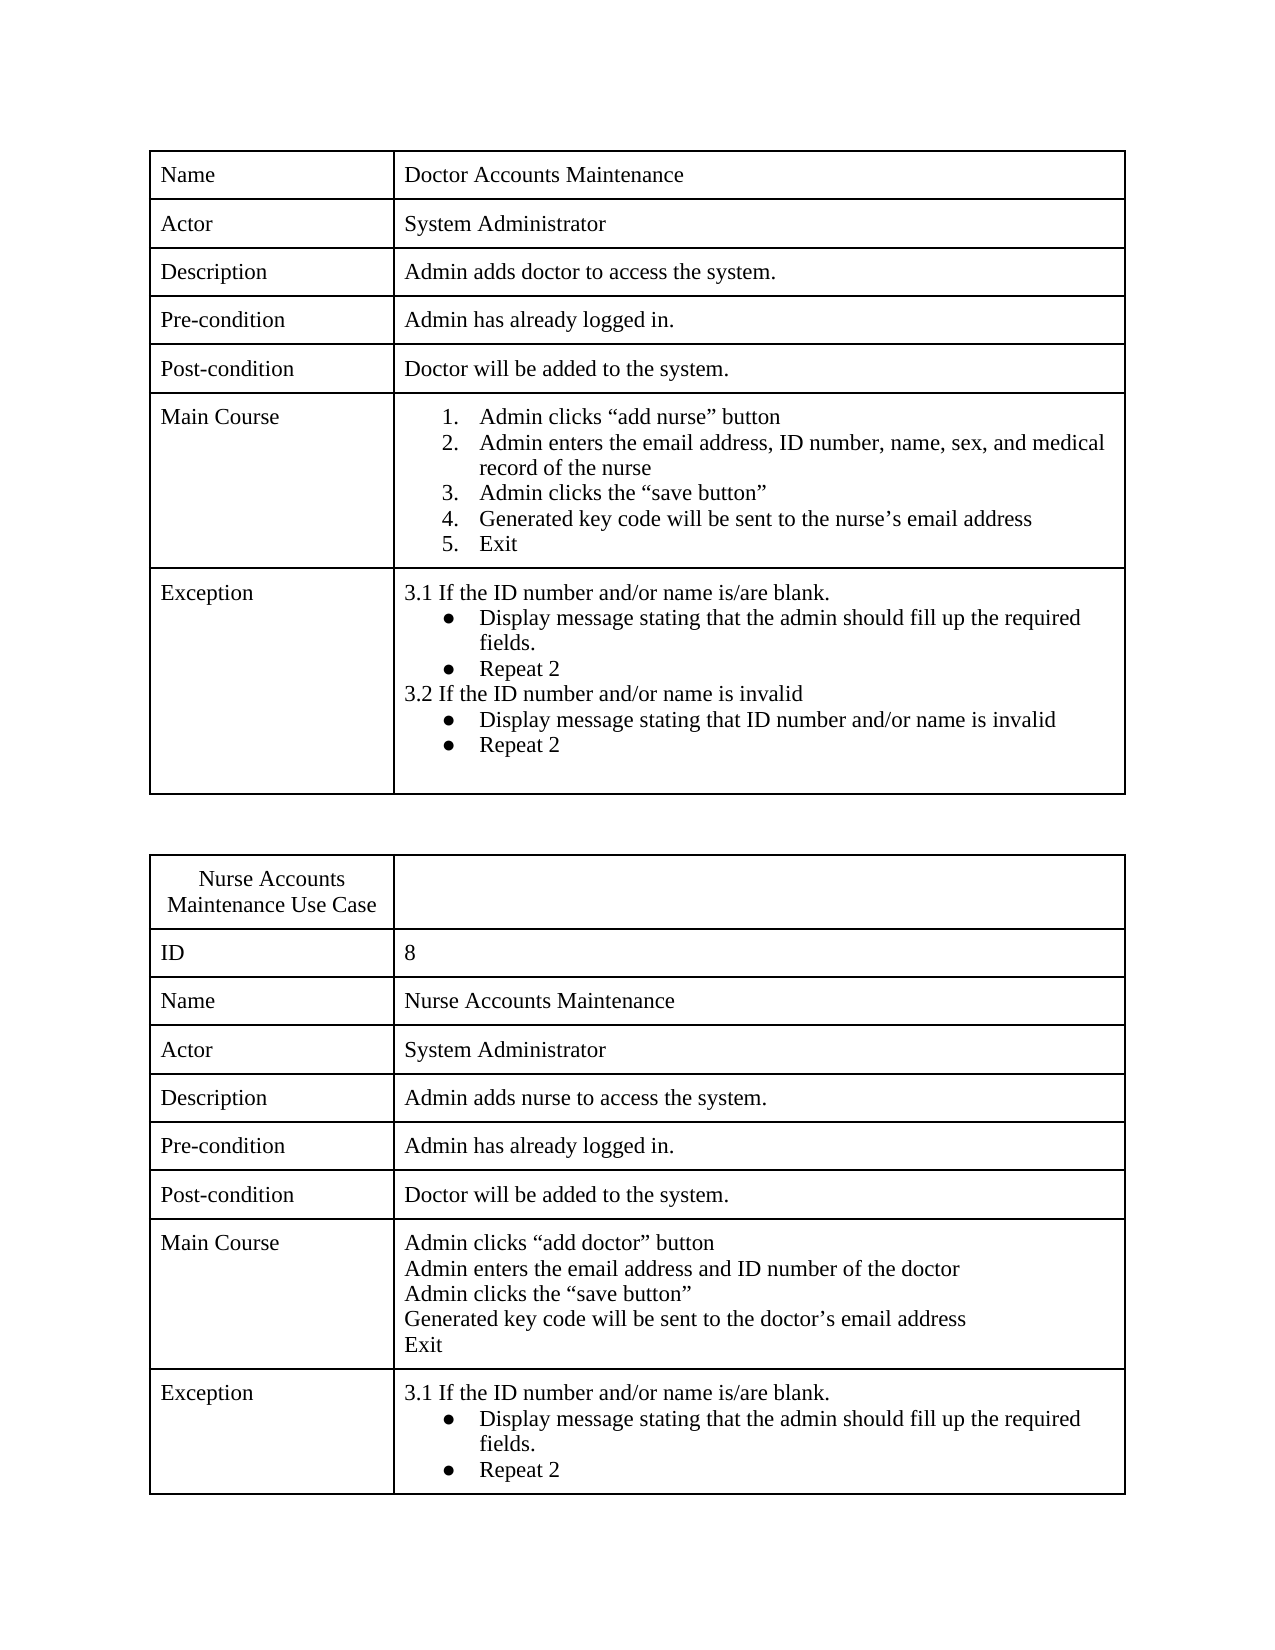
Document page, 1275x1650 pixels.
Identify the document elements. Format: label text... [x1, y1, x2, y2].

table_cell Name [151, 152, 393, 198]
table_cell Exception [151, 569, 393, 793]
table_cell Name [151, 978, 393, 1024]
table_cell ID [151, 930, 393, 976]
table_cell Exception [151, 1370, 393, 1493]
table_cell Admin has already logged in. [395, 1123, 1124, 1169]
table_cell Pre-condition [151, 297, 393, 343]
table_cell Post-condition [151, 1171, 393, 1218]
table_cell Nurse Accounts Maintenance [395, 978, 1124, 1024]
table_cell Description [151, 249, 393, 295]
table_cell Main Course [151, 394, 393, 567]
table_cell Admin adds doctor to access the system. [395, 249, 1124, 295]
table_cell 3.1 If the ID number and/or name is/are blank. Display message stating that the admin should fill up the required fields. Repeat 2 3.2 If the ID number and/or name is invalid Display message stating that ID number and/or name is invalid Repeat 2 [395, 1370, 1124, 1493]
table_cell Actor [151, 1026, 393, 1073]
table_cell Admin clicks “add nurse” button Admin enters the email address, ID number, name, sex, and medical record of the nurse Admin clicks the “save button” Generated key code will be sent to the nurse’s email address Exit [395, 394, 1124, 567]
table_cell System Administrator [395, 1026, 1124, 1073]
table_cell Admin clicks “add doctor” button Admin enters the email address and ID number of the doctor Admin clicks the “save button” Generated key code will be sent to the doctor’s email address Exit [395, 1220, 1124, 1368]
table_cell 8 [395, 930, 1124, 976]
table_cell Admin adds nurse to access the system. [395, 1075, 1124, 1121]
table_cell Doctor will be added to the system. [395, 345, 1124, 392]
table_cell Pre-condition [151, 1123, 393, 1169]
table_cell 3.1 If the ID number and/or name is/are blank. Display message stating that the admin should fill up the required fields. Repeat 2 3.2 If the ID number and/or name is invalid Display message stating that ID number and/or name is invalid Repeat 2 [395, 569, 1124, 793]
table_cell Main Course [151, 1220, 393, 1368]
table_cell Doctor Accounts Maintenance [395, 152, 1124, 198]
table_cell Post-condition [151, 345, 393, 392]
table_header Nurse Accounts Maintenance Use Case [151, 856, 393, 928]
table_cell Doctor will be added to the system. [395, 1171, 1124, 1218]
table_header [395, 856, 1124, 928]
table_cell Actor [151, 200, 393, 247]
table_cell Admin has already logged in. [395, 297, 1124, 343]
table_cell Description [151, 1075, 393, 1121]
table_cell System Administrator [395, 200, 1124, 247]
